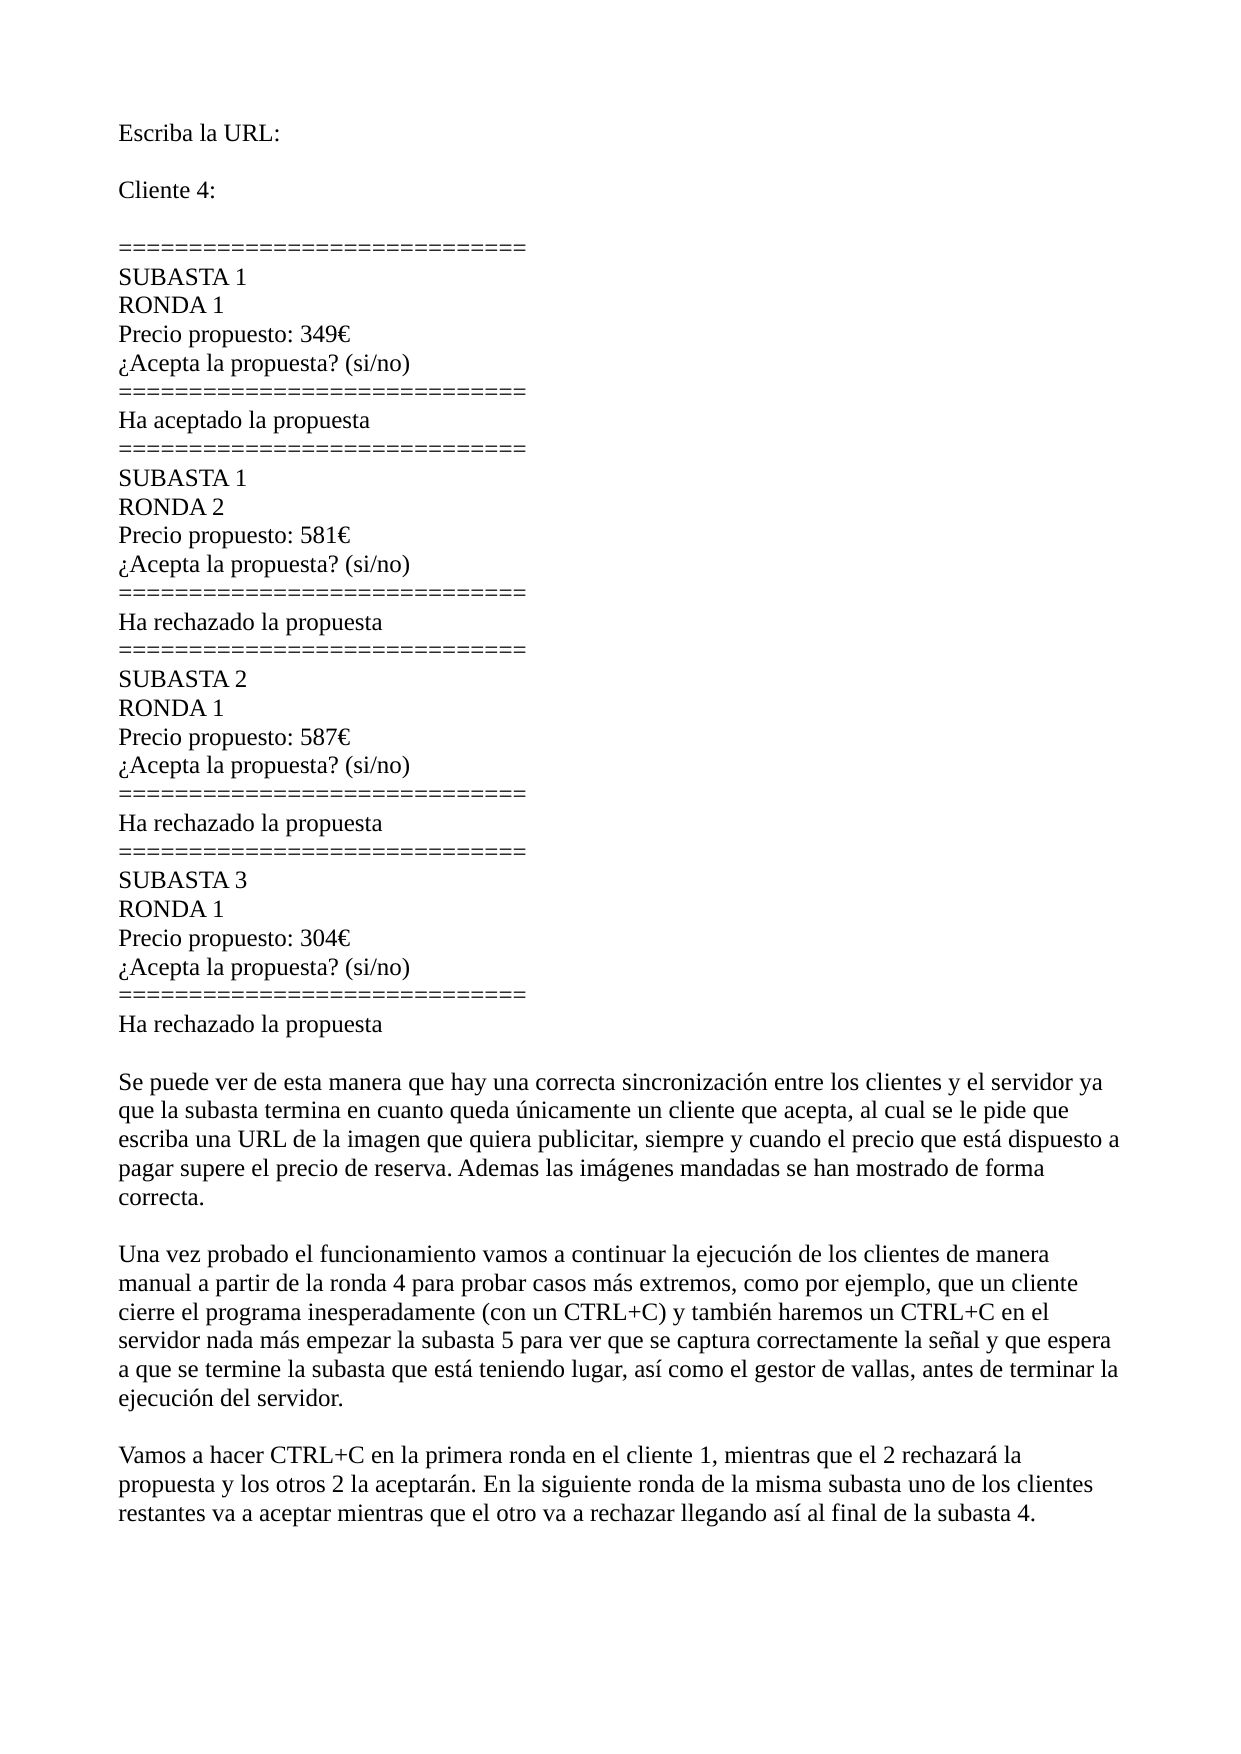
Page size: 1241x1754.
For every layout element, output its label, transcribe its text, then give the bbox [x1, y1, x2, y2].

text SUBASTA 2 [118, 664, 1122, 693]
text ============================= [118, 434, 1122, 463]
text ============================= [118, 636, 1122, 664]
text RONDA 1 [118, 693, 1122, 722]
text Una vez probado el funcionamiento vamos a continuar la ejecución de los clientes de manera manual a partir de la ronda 4 para probar casos más extremos, como por ejemplo, que un cliente cierre el programa inesperadamente (con un CTRL+C) y también haremos un CTRL+C en el servidor nada más empezar la subasta 5 para ver que se captura correctamente la señal y que espera a que se termine la subasta que está teniendo lugar, así como el gestor de vallas, antes de terminar la ejecución del servidor. [118, 1239, 1122, 1412]
text Precio propuesto: 349€ [118, 319, 1122, 348]
text Escriba la URL: [118, 118, 1122, 147]
text Ha rechazado la propuesta [118, 808, 1122, 837]
text Vamos a hacer CTRL+C en la primera ronda en el cliente 1, mientras que el 2 rechazará la propuesta y los otros 2 la aceptarán. En la siguiente ronda de la misma subasta uno de los clientes restantes va a aceptar mientras que el otro va a rechazar llegando así al final de la subasta 4. [118, 1441, 1122, 1527]
text Precio propuesto: 304€ [118, 923, 1122, 952]
text ============================= [118, 377, 1122, 406]
text ¿Acepta la propuesta? (si/no) [118, 952, 1122, 981]
text Ha aceptado la propuesta [118, 406, 1122, 434]
text ============================= [118, 233, 1122, 262]
text ============================= [118, 578, 1122, 607]
text RONDA 2 [118, 492, 1122, 521]
text Ha rechazado la propuesta [118, 607, 1122, 636]
text SUBASTA 1 [118, 463, 1122, 492]
text RONDA 1 [118, 291, 1122, 319]
text ============================= [118, 779, 1122, 808]
text Se puede ver de esta manera que hay una correcta sincronización entre los clientes y el servidor ya que la subasta termina en cuanto queda únicamente un cliente que acepta, al cual se le pide que escriba una URL de la imagen que quiera publicitar, siempre y cuando el precio que está dispuesto a pagar supere el precio de reserva. Ademas las imágenes mandadas se han mostrado de forma correcta. [118, 1067, 1122, 1211]
text ============================= [118, 837, 1122, 866]
text Cliente 4: [118, 176, 1122, 204]
text Ha rechazado la propuesta [118, 1009, 1122, 1038]
text RONDA 1 [118, 894, 1122, 923]
text SUBASTA 3 [118, 866, 1122, 894]
text Precio propuesto: 587€ [118, 722, 1122, 751]
text Precio propuesto: 581€ [118, 521, 1122, 549]
text ¿Acepta la propuesta? (si/no) [118, 751, 1122, 779]
text ¿Acepta la propuesta? (si/no) [118, 348, 1122, 377]
text SUBASTA 1 [118, 262, 1122, 291]
text ¿Acepta la propuesta? (si/no) [118, 549, 1122, 578]
text ============================= [118, 981, 1122, 1009]
